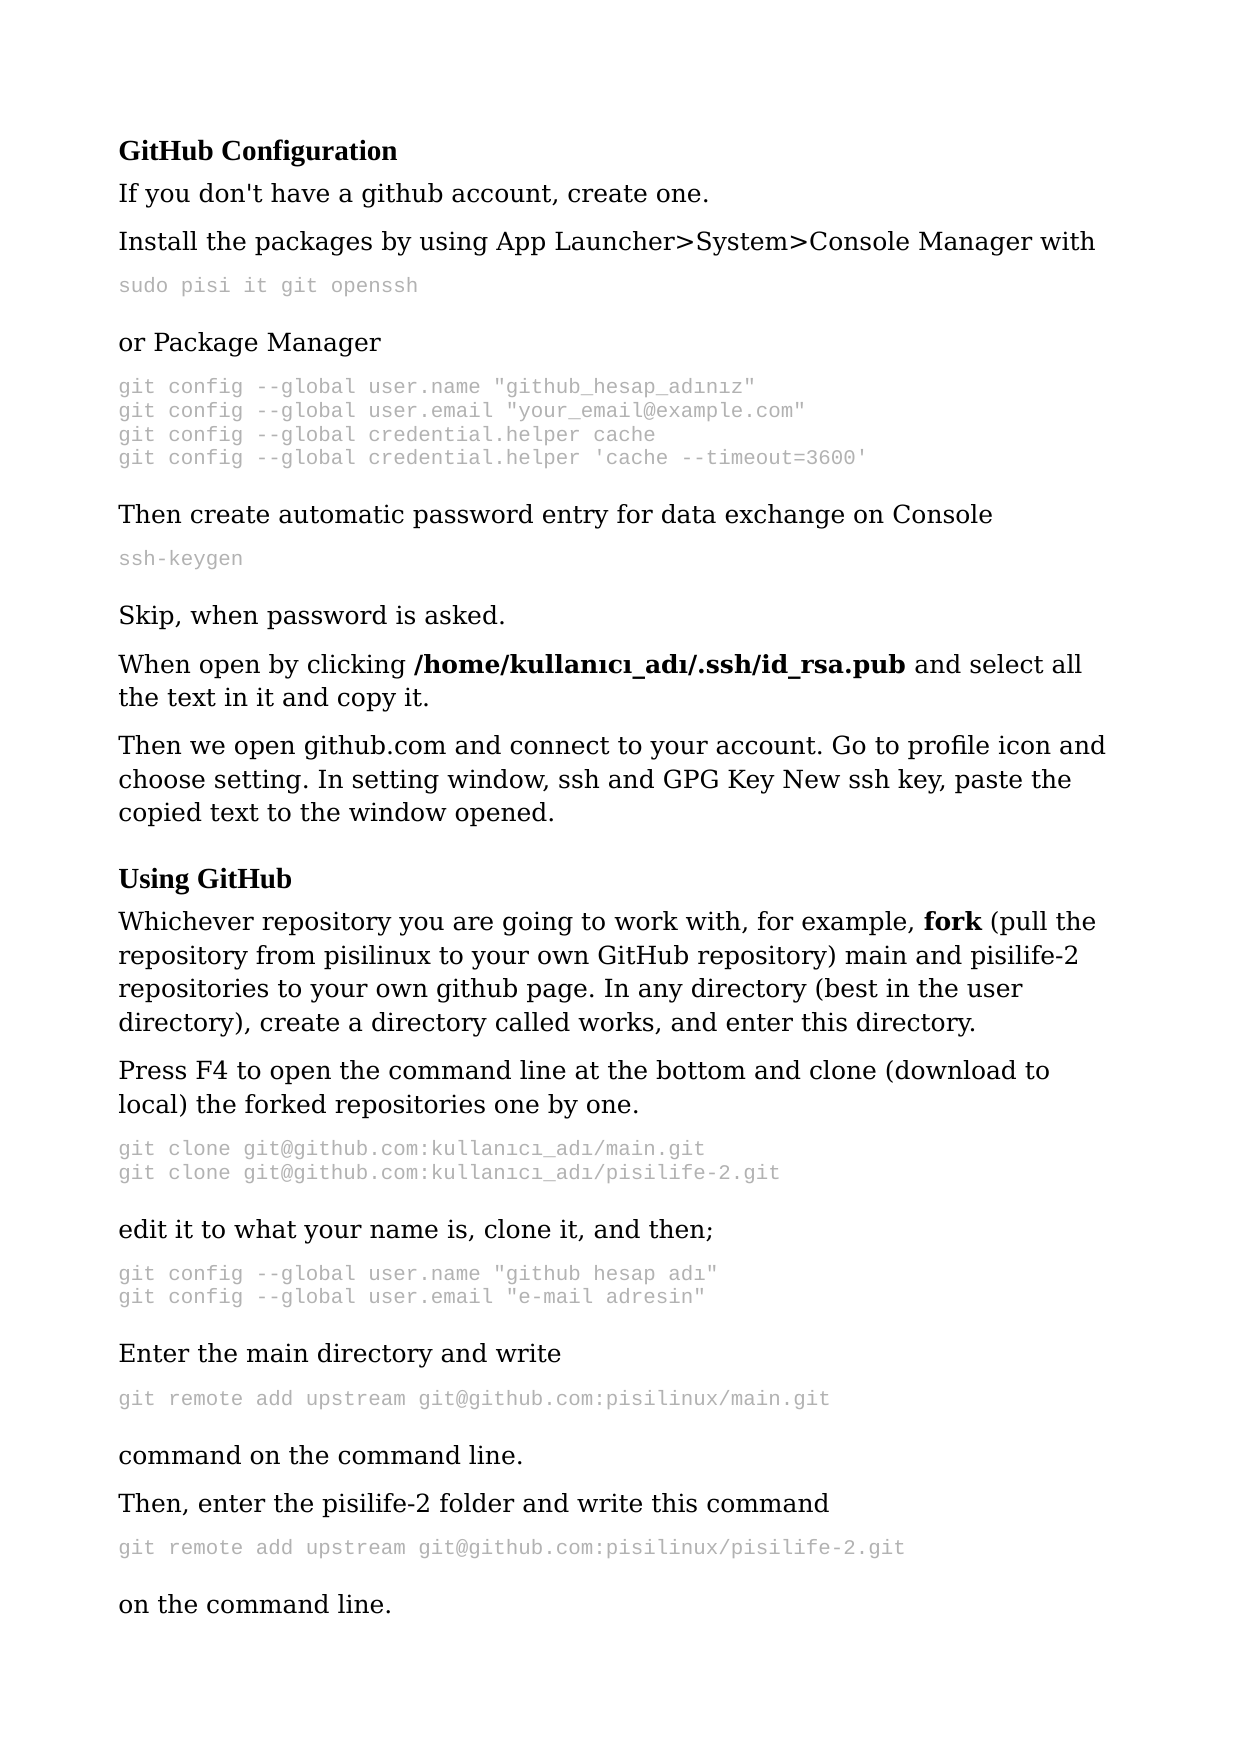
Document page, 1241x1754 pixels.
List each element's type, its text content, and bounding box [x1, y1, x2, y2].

text sudo pisi it git openssh [118, 275, 1122, 299]
text command on the command line. [118, 1441, 1122, 1470]
text ssh-keygen [118, 548, 1122, 572]
text git config --global user.email "your_email@example.com" [118, 400, 1122, 423]
text Then create automatic password entry for data exchange on Console [118, 500, 1122, 529]
text git config --global user.email "e-mail adresin" [118, 1287, 1122, 1310]
text When open by clicking /home/kullanıcı_adı/.ssh/id_rsa.pub and select all the text in it and copy it. [118, 650, 1122, 713]
text If you don't have a github account, create one. [118, 179, 1122, 208]
text git config --global credential.helper cache [118, 423, 1122, 447]
text on the command line. [118, 1590, 1122, 1619]
text git clone git@github.com:kullanıcı_adı/main.git [118, 1138, 1122, 1162]
text git clone git@github.com:kullanıcı_adı/pisilife-2.git [118, 1162, 1122, 1185]
text Press F4 to open the command line at the bottom and clone (download to local) the forked repositories one by one. [118, 1056, 1122, 1119]
text git config --global user.name "github hesap adı" [118, 1263, 1122, 1287]
text git config --global user.name "github_hesap_adınız" [118, 376, 1122, 400]
text or Package Manager [118, 328, 1122, 357]
text git config --global credential.helper 'cache --timeout=3600' [118, 447, 1122, 471]
text Install the packages by using App Launcher>System>Console Manager with [118, 227, 1122, 256]
subtitle Using GitHub [118, 861, 1122, 895]
text Then, enter the pisilife-2 folder and write this command [118, 1489, 1122, 1518]
text Enter the main directory and write [118, 1340, 1122, 1369]
text git remote add upstream git@github.com:pisilinux/pisilife-2.git [118, 1537, 1122, 1561]
text Skip, when password is asked. [118, 602, 1122, 631]
text Then we open github.com and connect to your account. Go to profile icon and choose setting. In setting window, ssh and GPG Key New ssh key, paste the copied text to the window opened. [118, 732, 1122, 828]
text Whichever repository you are going to work with, for example, fork (pull the repository from pisilinux to your own GitHub repository) main and pisilife-2 repositories to your own github page. In any directory (best in the user directory), create a directory called works, and enter this directory. [118, 907, 1122, 1037]
text edit it to what your name is, clone it, and then; [118, 1215, 1122, 1244]
text git remote add upstream git@github.com:pisilinux/main.git [118, 1388, 1122, 1411]
subtitle GitHub Configuration [118, 133, 1122, 166]
